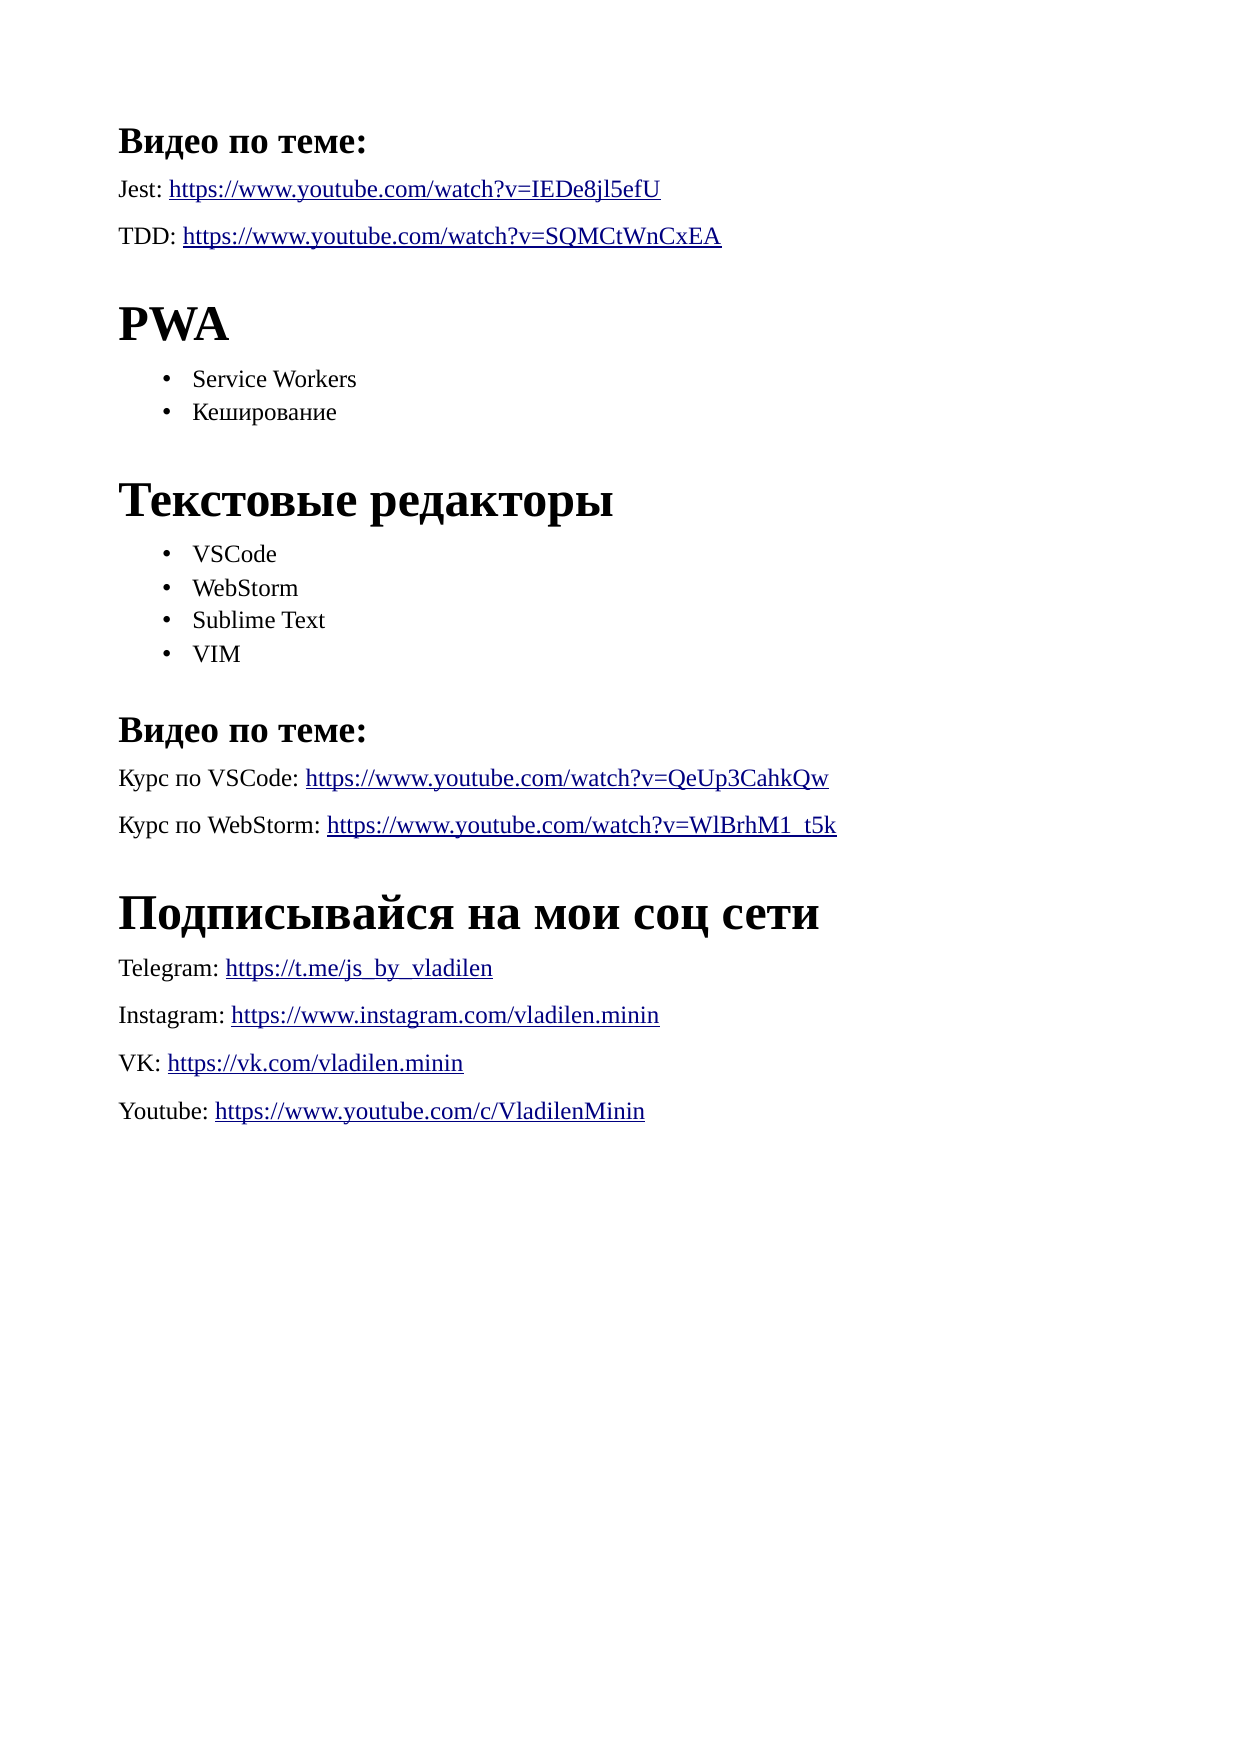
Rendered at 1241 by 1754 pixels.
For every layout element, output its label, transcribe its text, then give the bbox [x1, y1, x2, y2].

text Jest: https://www.youtube.com/watch?v=IEDe8jl5efU [118, 174, 1122, 202]
subtitle Подписывайся на мои соц сети [118, 883, 1122, 940]
text Курс по VSCode: https://www.youtube.com/watch?v=QeUp3CahkQw [118, 763, 1122, 791]
list VSCode [162, 539, 1122, 568]
text Курс по WebStorm: https://www.youtube.com/watch?v=WlBrhM1_t5k [118, 810, 1122, 839]
subtitle Текстовые редакторы [118, 469, 1122, 527]
list Sublime Text [162, 606, 1122, 634]
text Telegram: https://t.me/js_by_vladilen [118, 953, 1122, 982]
subtitle Видео по теме: [118, 118, 1122, 161]
list Кеширование [162, 397, 1122, 426]
text Youtube: https://www.youtube.com/c/VladilenMinin [118, 1096, 1122, 1124]
list WebStorm [162, 573, 1122, 601]
list Service Workers [162, 364, 1122, 393]
subtitle Видео по теме: [118, 707, 1122, 750]
subtitle PWA [118, 294, 1122, 351]
text VK: https://vk.com/vladilen.minin [118, 1048, 1122, 1077]
text Instagram: https://www.instagram.com/vladilen.minin [118, 1001, 1122, 1029]
text TDD: https://www.youtube.com/watch?v=SQMCtWnCxEA [118, 221, 1122, 250]
list VIM [162, 639, 1122, 667]
